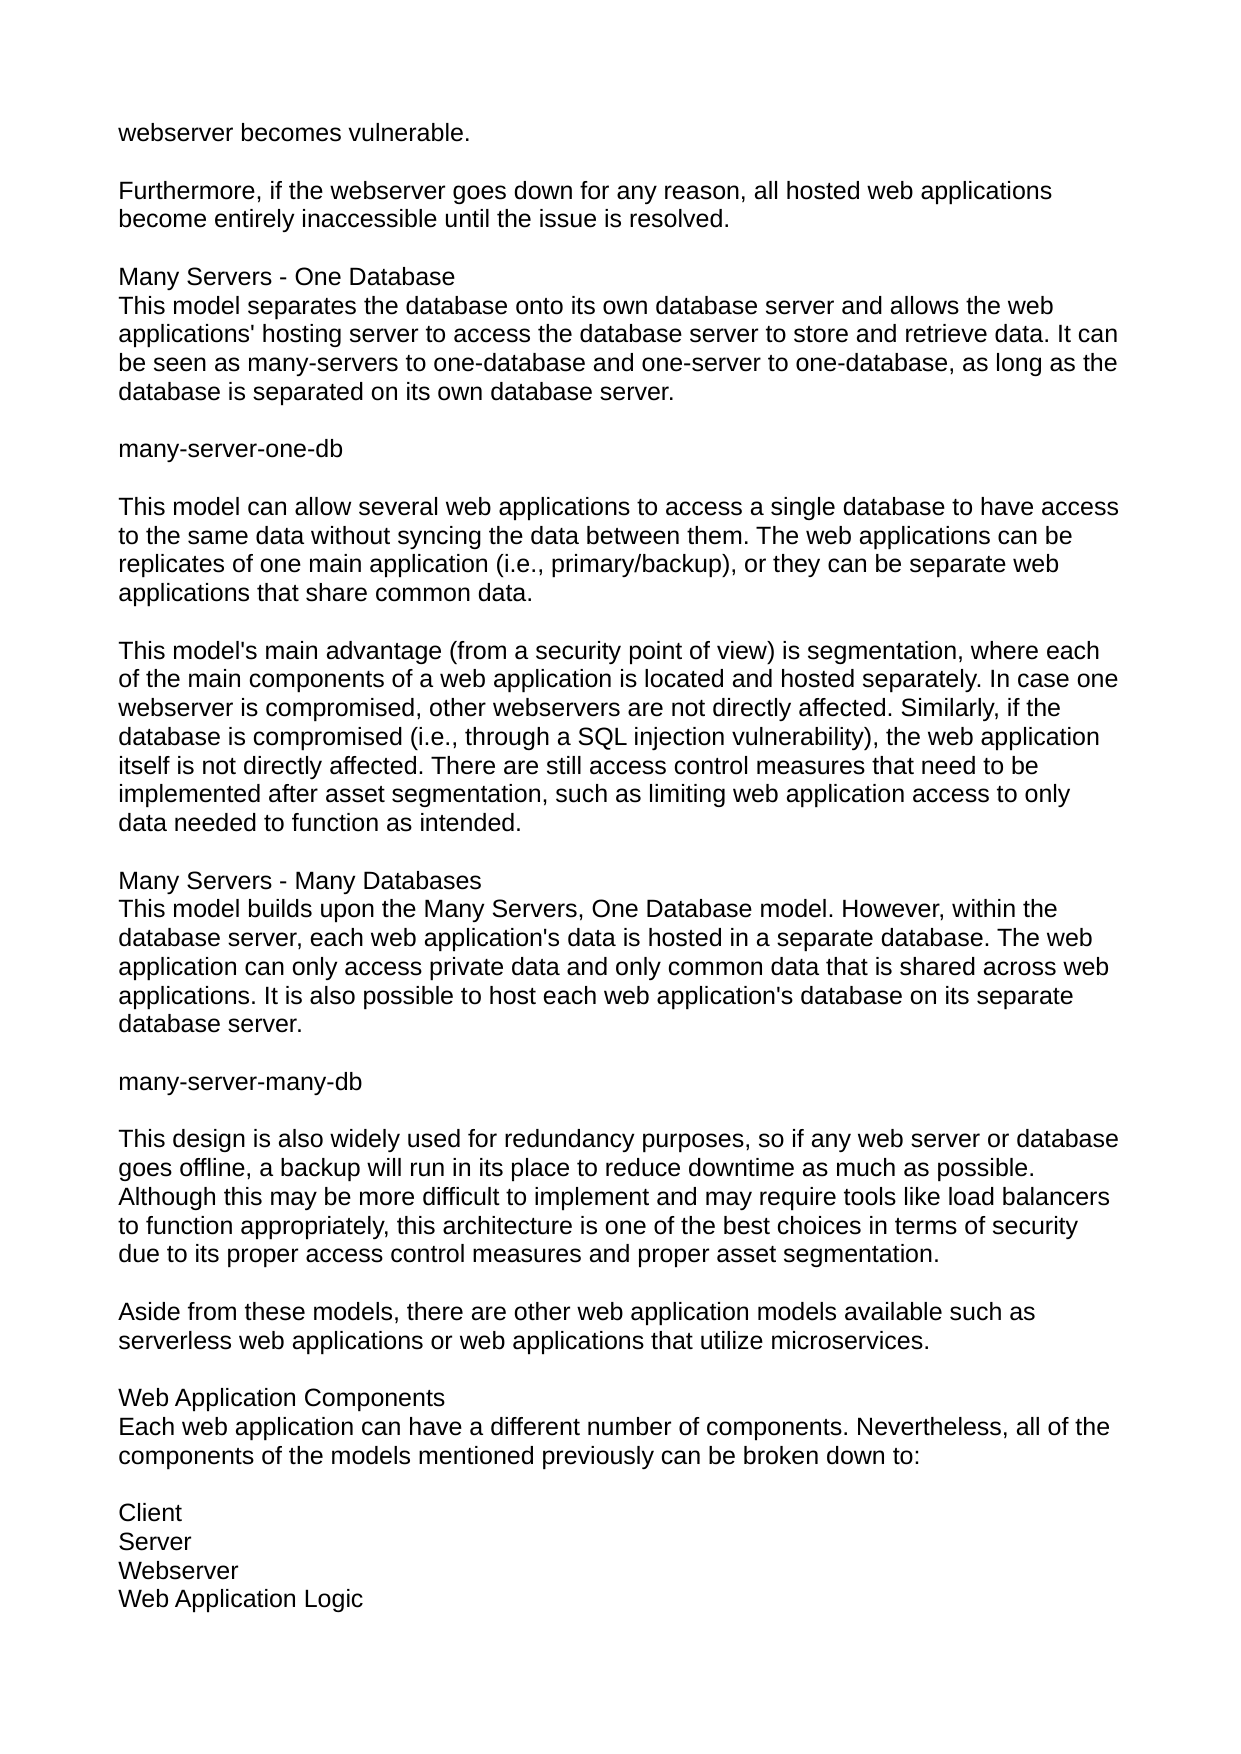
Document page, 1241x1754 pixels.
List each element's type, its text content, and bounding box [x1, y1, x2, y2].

text many-server-many-db [118, 1067, 1122, 1096]
text Client [118, 1498, 1122, 1527]
text This model can allow several web applications to access a single database to have access to the same data without syncing the data between them. The web applications can be replicates of one main application (i.e., primary/backup), or they can be separate web applications that share common data. [118, 492, 1122, 607]
text This model separates the database onto its own database server and allows the web applications' hosting server to access the database server to store and retrieve data. It can be seen as many-servers to one-database and one-server to one-database, as long as the database is separated on its own database server. [118, 291, 1122, 406]
text Server [118, 1527, 1122, 1556]
text many-server-one-db [118, 434, 1122, 463]
text Many Servers - Many Databases [118, 866, 1122, 894]
text This model builds upon the Many Servers, One Database model. However, within the database server, each web application's data is hosted in a separate database. The web application can only access private data and only common data that is shared across web applications. It is also possible to host each web application's database on its separate database server. [118, 894, 1122, 1038]
text Many Servers - One Database [118, 262, 1122, 291]
text Web Application Logic [118, 1584, 1122, 1613]
text Web Application Components [118, 1383, 1122, 1412]
text This model's main advantage (from a security point of view) is segmentation, where each of the main components of a web application is located and hosted separately. In case one webserver is compromised, other webservers are not directly affected. Similarly, if the database is compromised (i.e., through a SQL injection vulnerability), the web application itself is not directly affected. There are still access control measures that need to be implemented after asset segmentation, such as limiting web application access to only data needed to function as intended. [118, 636, 1122, 837]
text Aside from these models, there are other web application models available such as serverless web applications or web applications that utilize microservices. [118, 1297, 1122, 1354]
text Each web application can have a different number of components. Nevertheless, all of the components of the models mentioned previously can be broken down to: [118, 1412, 1122, 1469]
text webserver becomes vulnerable. [118, 118, 1122, 147]
text Webserver [118, 1556, 1122, 1584]
text Furthermore, if the webserver goes down for any reason, all hosted web applications become entirely inaccessible until the issue is resolved. [118, 176, 1122, 233]
text This design is also widely used for redundancy purposes, so if any web server or database goes offline, a backup will run in its place to reduce downtime as much as possible. Although this may be more difficult to implement and may require tools like load balancers to function appropriately, this architecture is one of the best choices in terms of security due to its proper access control measures and proper asset segmentation. [118, 1124, 1122, 1268]
